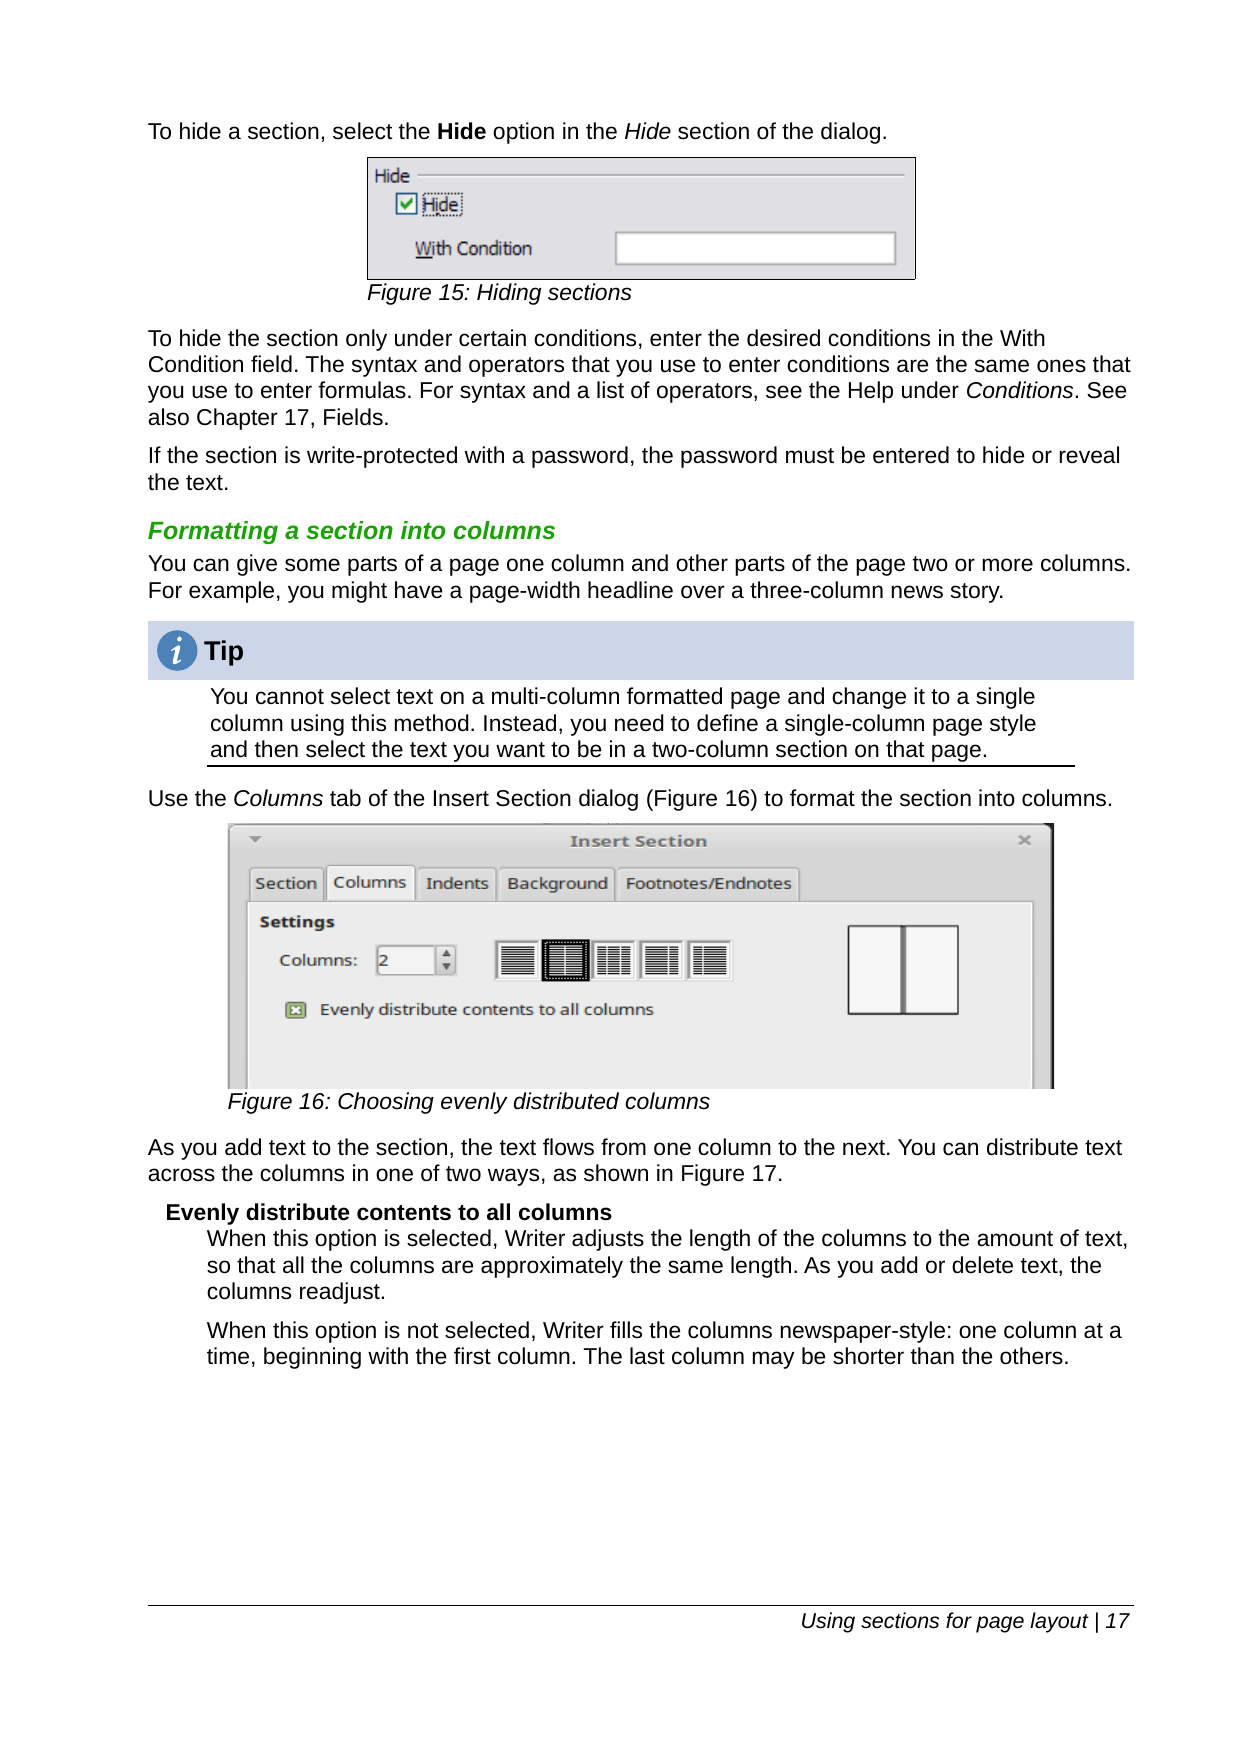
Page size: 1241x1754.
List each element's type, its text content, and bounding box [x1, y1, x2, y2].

text As you add text to the section, the text flows from one column to the next. You can distribute text across the columns in one of two ways, as shown in Figure 17. [148, 1134, 1134, 1187]
subtitle Formatting a section into columns [148, 516, 1134, 544]
text To hide a section, select the Hide option in the Hide section of the dialog. [148, 118, 1134, 144]
text When this option is selected, Writer adjusts the length of the columns to the amount of text, so that all the columns are approximately the same length. As you add or delete text, the columns readjust. [207, 1225, 1134, 1304]
text You can give some parts of a page one column and other parts of the page two or more columns. For example, you might have a page-width headline over a three-column news story. [148, 550, 1134, 603]
text Figure 15: Hiding sections [367, 280, 915, 305]
text Evenly distribute contents to all columns [165, 1199, 1134, 1225]
text To hide the section only under certain conditions, enter the desired conditions in the With Condition field. The syntax and operators that you use to enter conditions are the same ones that you use to enter formulas. For syntax and a list of operators, see the Help under Conditions. See also Chapter 17, Fields. [148, 324, 1134, 430]
picture [368, 158, 915, 279]
subtitle Tip [148, 621, 1134, 680]
text You cannot select text on a multi-column formatted page and change it to a single column using this method. Instead, you need to define a single-column page style and then select the text you want to be in a two-column section on that page. [207, 680, 1075, 765]
picture [227, 823, 1055, 1089]
text Use the Columns tab of the Insert Section dialog (Figure 16) to format the section into columns. [148, 785, 1134, 811]
text Figure 16: Choosing evenly distributed columns [227, 1089, 1054, 1114]
text When this option is not selected, Writer fills the columns newspaper-style: one column at a time, beginning with the first column. The last column may be shorter than the others. [207, 1317, 1134, 1370]
text If the section is write-protected with a password, the password must be entered to hide or reveal the text. [148, 442, 1134, 495]
